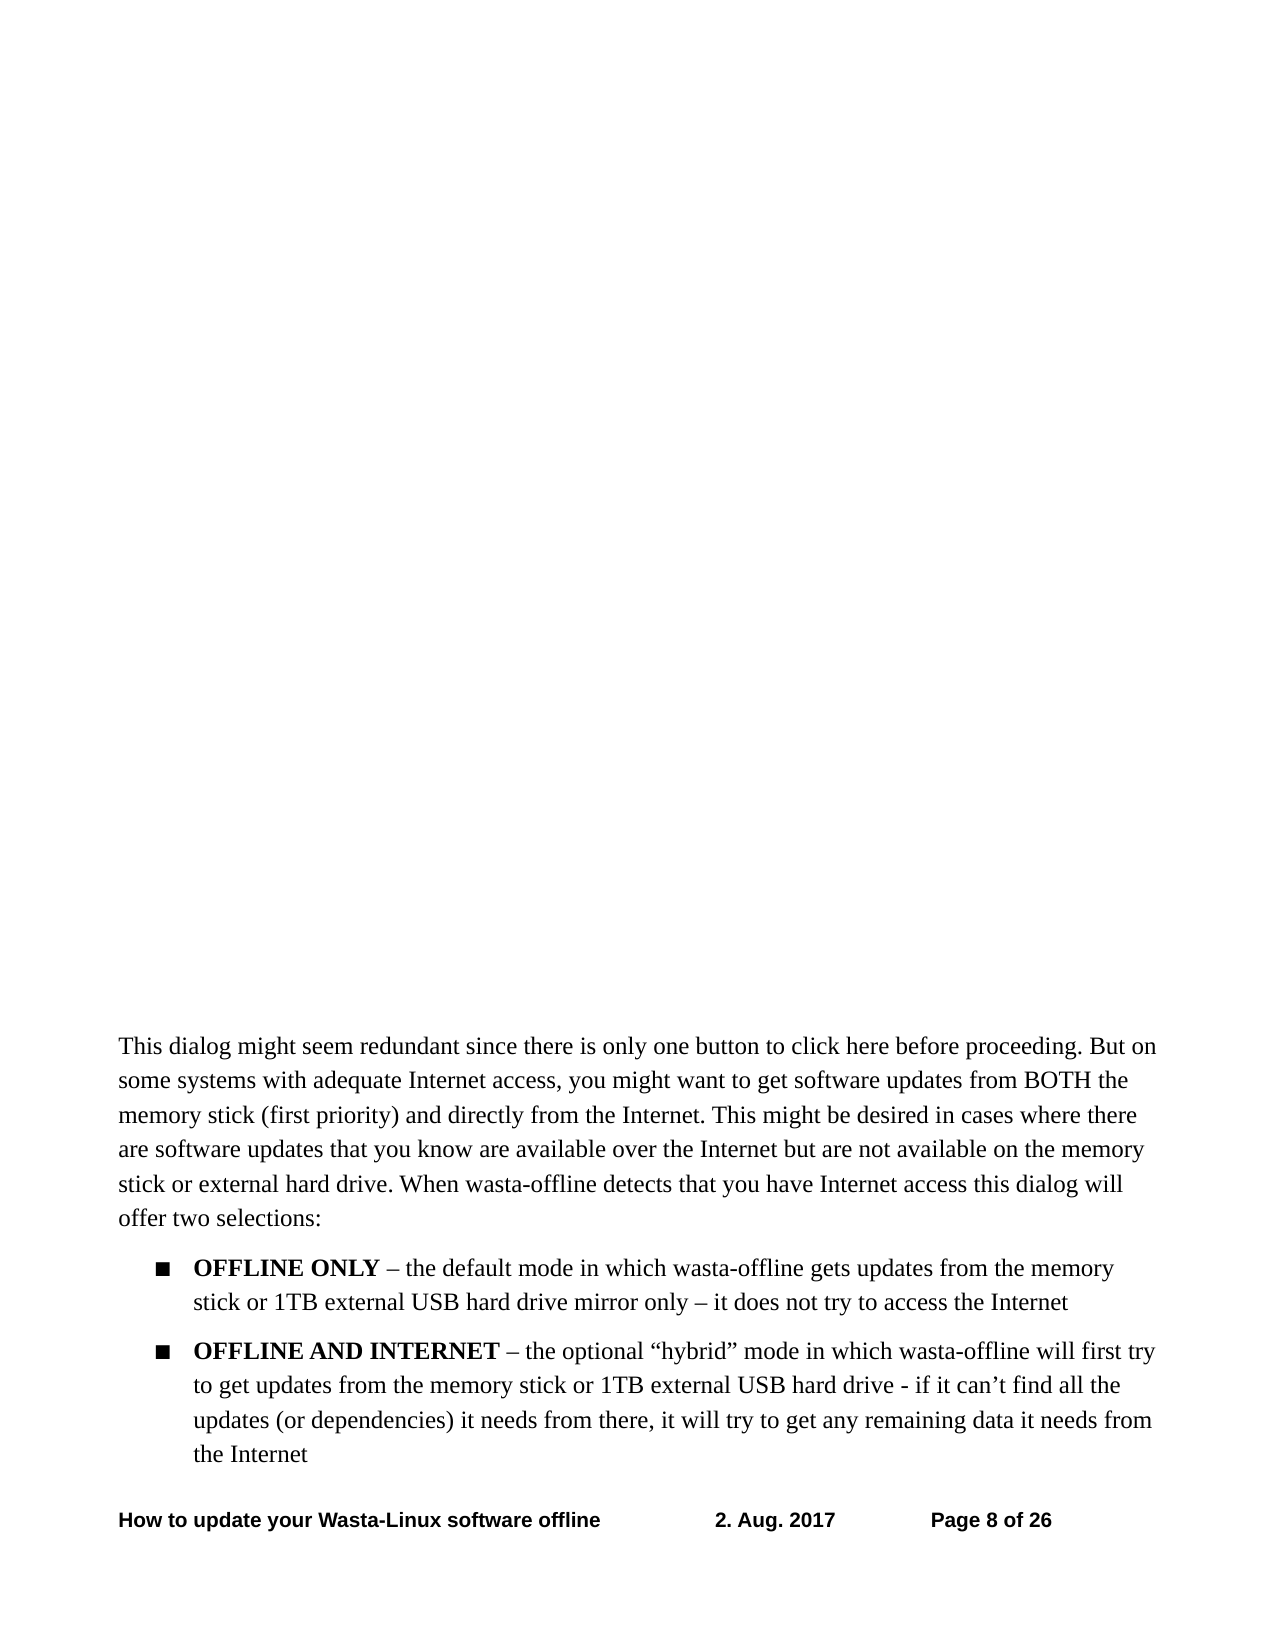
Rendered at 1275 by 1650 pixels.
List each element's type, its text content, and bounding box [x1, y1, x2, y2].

text This dialog might seem redundant since there is only one button to click here before proceeding. But on some systems with adequate Internet access, you might want to get software updates from BOTH the memory stick (first priority) and directly from the Internet. This might be desired in cases where there are software updates that you know are available over the Internet but are not available on the memory stick or external hard drive. When wasta-offline detects that you have Internet access this dialog will offer two selections: [118, 1031, 1157, 1232]
list OFFLINE ONLY – the default mode in which wasta-offline gets updates from the memory stick or 1TB external USB hard drive mirror only – it does not try to access the Internet [156, 1253, 1157, 1316]
list OFFLINE AND INTERNET – the optional “hybrid” mode in which wasta-offline will first try to get updates from the memory stick or 1TB external USB hard drive - if it can’t find all the updates (or dependencies) it needs from there, it will try to get any remaining data it needs from the Internet [156, 1336, 1157, 1468]
